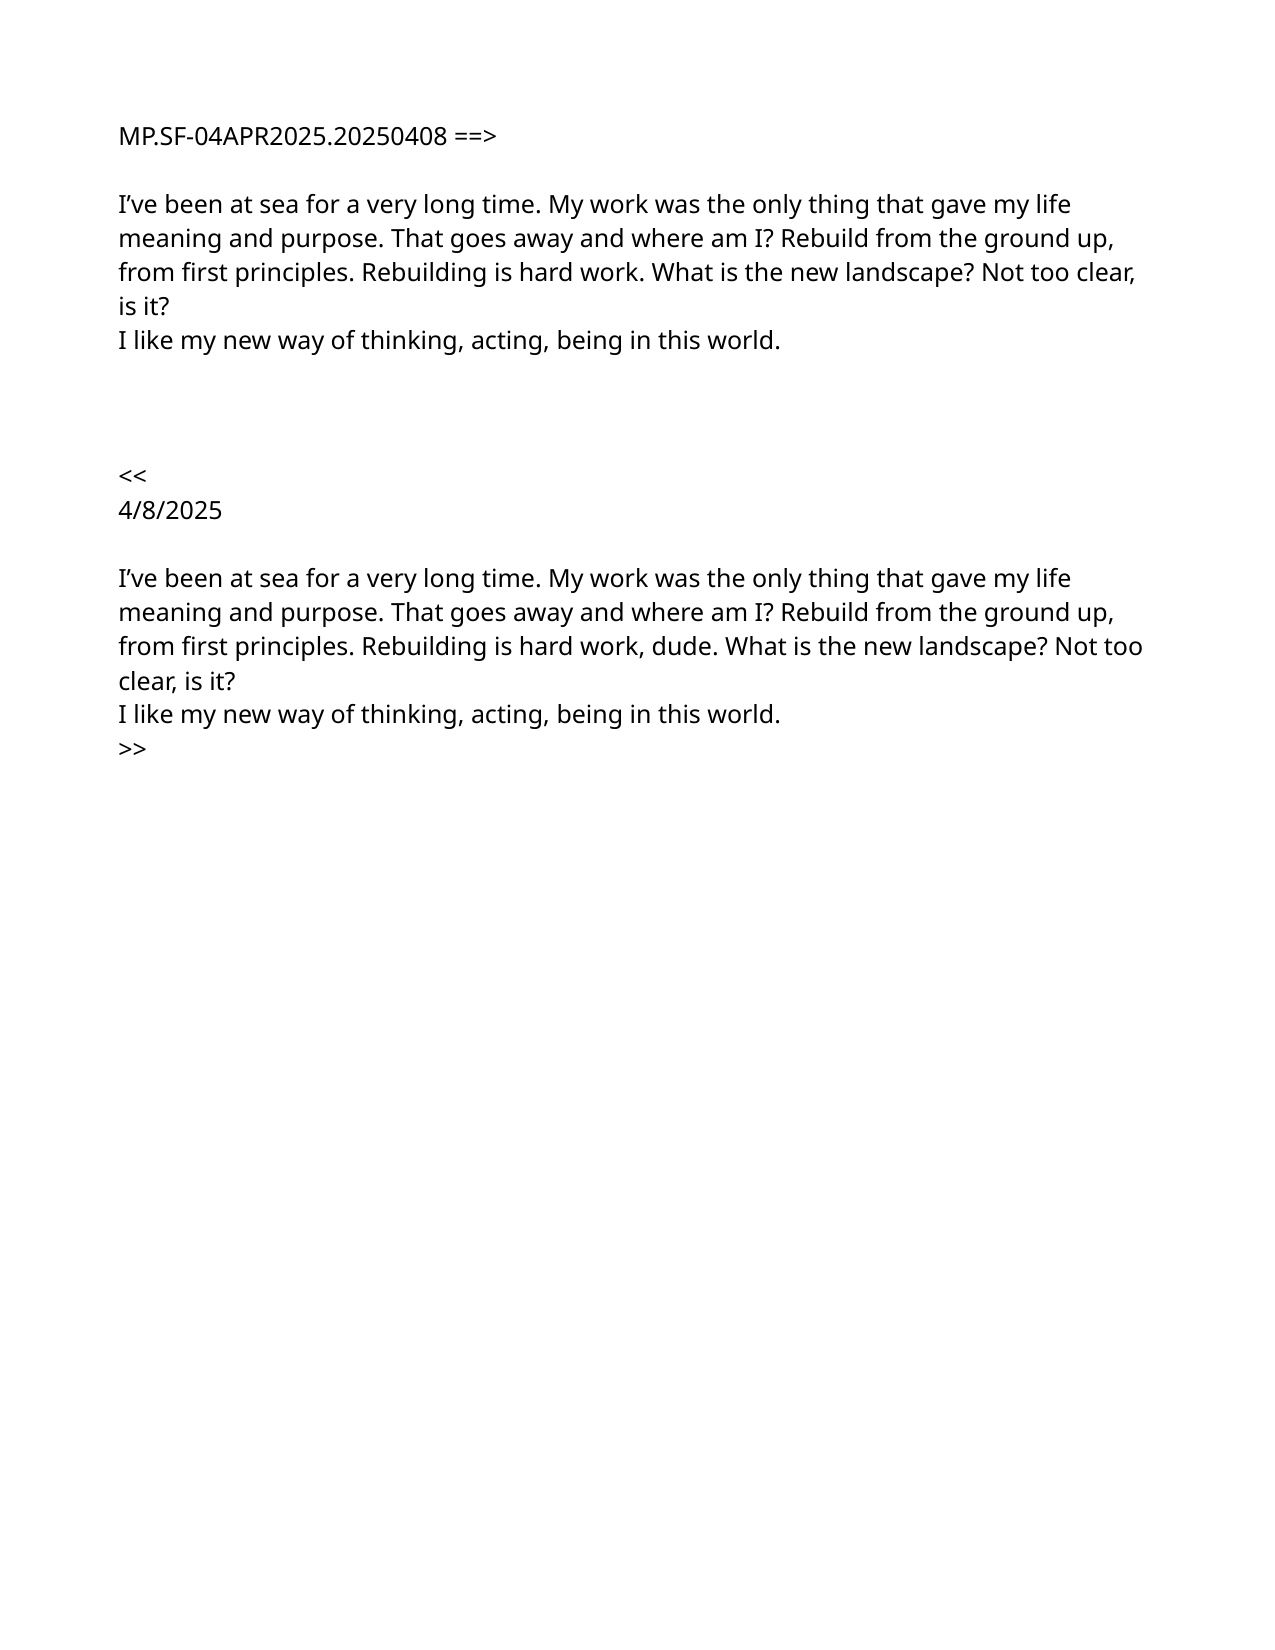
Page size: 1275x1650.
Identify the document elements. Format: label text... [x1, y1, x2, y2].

text >> [118, 731, 1157, 765]
text MP.SF-04APR2025.20250408 ==> [118, 118, 1157, 152]
text I like my new way of thinking, acting, being in this world. [118, 322, 1157, 357]
text I’ve been at sea for a very long time. My work was the only thing that gave my life meaning and purpose. That goes away and where am I? Rebuild from the ground up, from first principles. Rebuilding is hard work. What is the new landscape? Not too clear, is it? [118, 186, 1157, 322]
text I like my new way of thinking, acting, being in this world. [118, 697, 1157, 731]
text << [118, 459, 1157, 493]
text I’ve been at sea for a very long time. My work was the only thing that gave my life meaning and purpose. That goes away and where am I? Rebuild from the ground up, from first principles. Rebuilding is hard work, dude. What is the new landscape? Not too clear, is it? [118, 561, 1157, 697]
text 4/8/2025 [118, 493, 1157, 527]
